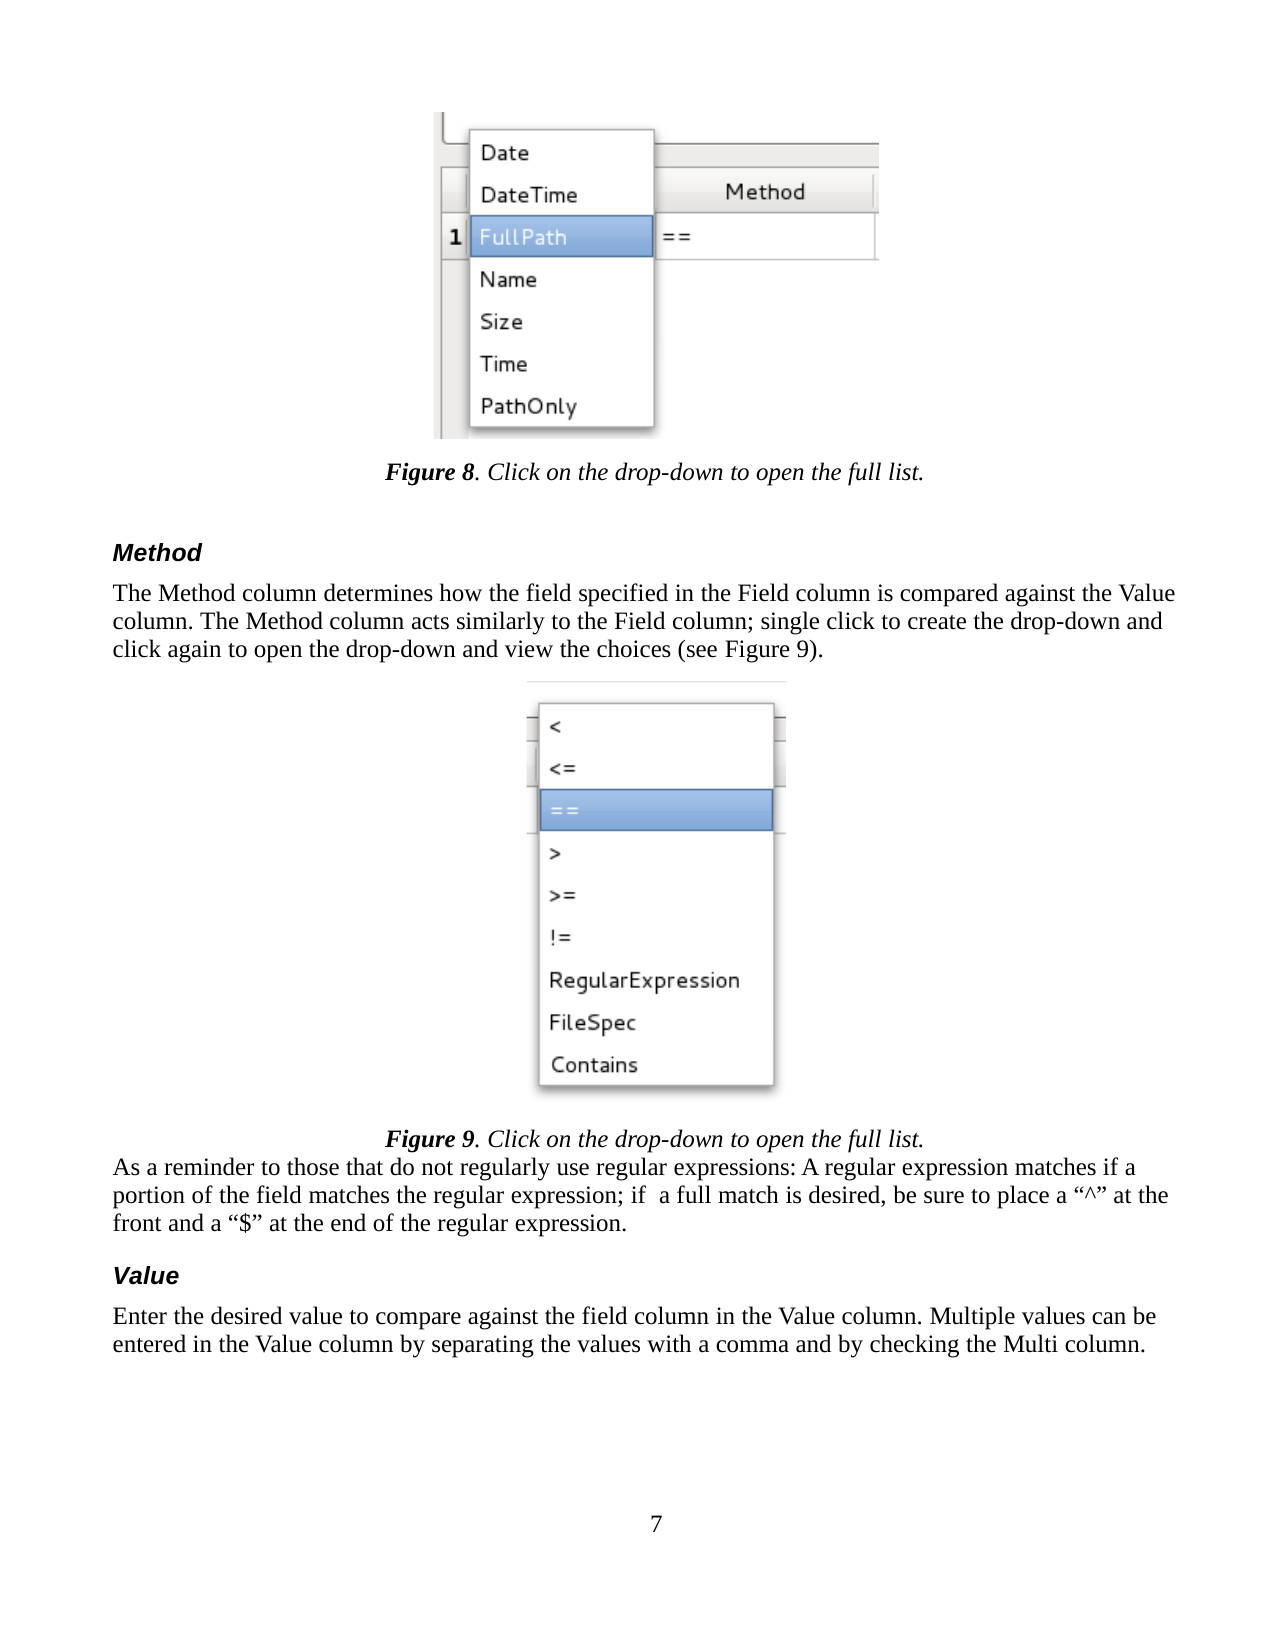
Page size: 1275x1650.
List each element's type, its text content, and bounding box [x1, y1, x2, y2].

subtitle Method [112, 538, 1200, 566]
picture [433, 112, 879, 439]
subtitle Value [112, 1262, 1200, 1290]
text As a reminder to those that do not regularly use regular expressions: A regular expression matches if a portion of the field matches the regular expression; if a full match is desired, be sure to place a “^” at the front and a “$” at the end of the regular expression. [112, 1153, 1200, 1237]
text Figure 9. Click on the drop-down to open the full list. [112, 1125, 1200, 1153]
text Figure 8. Click on the drop-down to open the full list. [112, 457, 1200, 485]
picture [526, 681, 786, 1107]
text Enter the desired value to compare against the field column in the Value column. Multiple values can be entered in the Value column by separating the values with a comma and by checking the Multi column. [112, 1302, 1200, 1358]
text The Method column determines how the field specified in the Field column is compared against the Value column. The Method column acts similarly to the Field column; single click to create the drop-down and click again to open the drop-down and view the choices (see Figure 9). [112, 579, 1200, 663]
